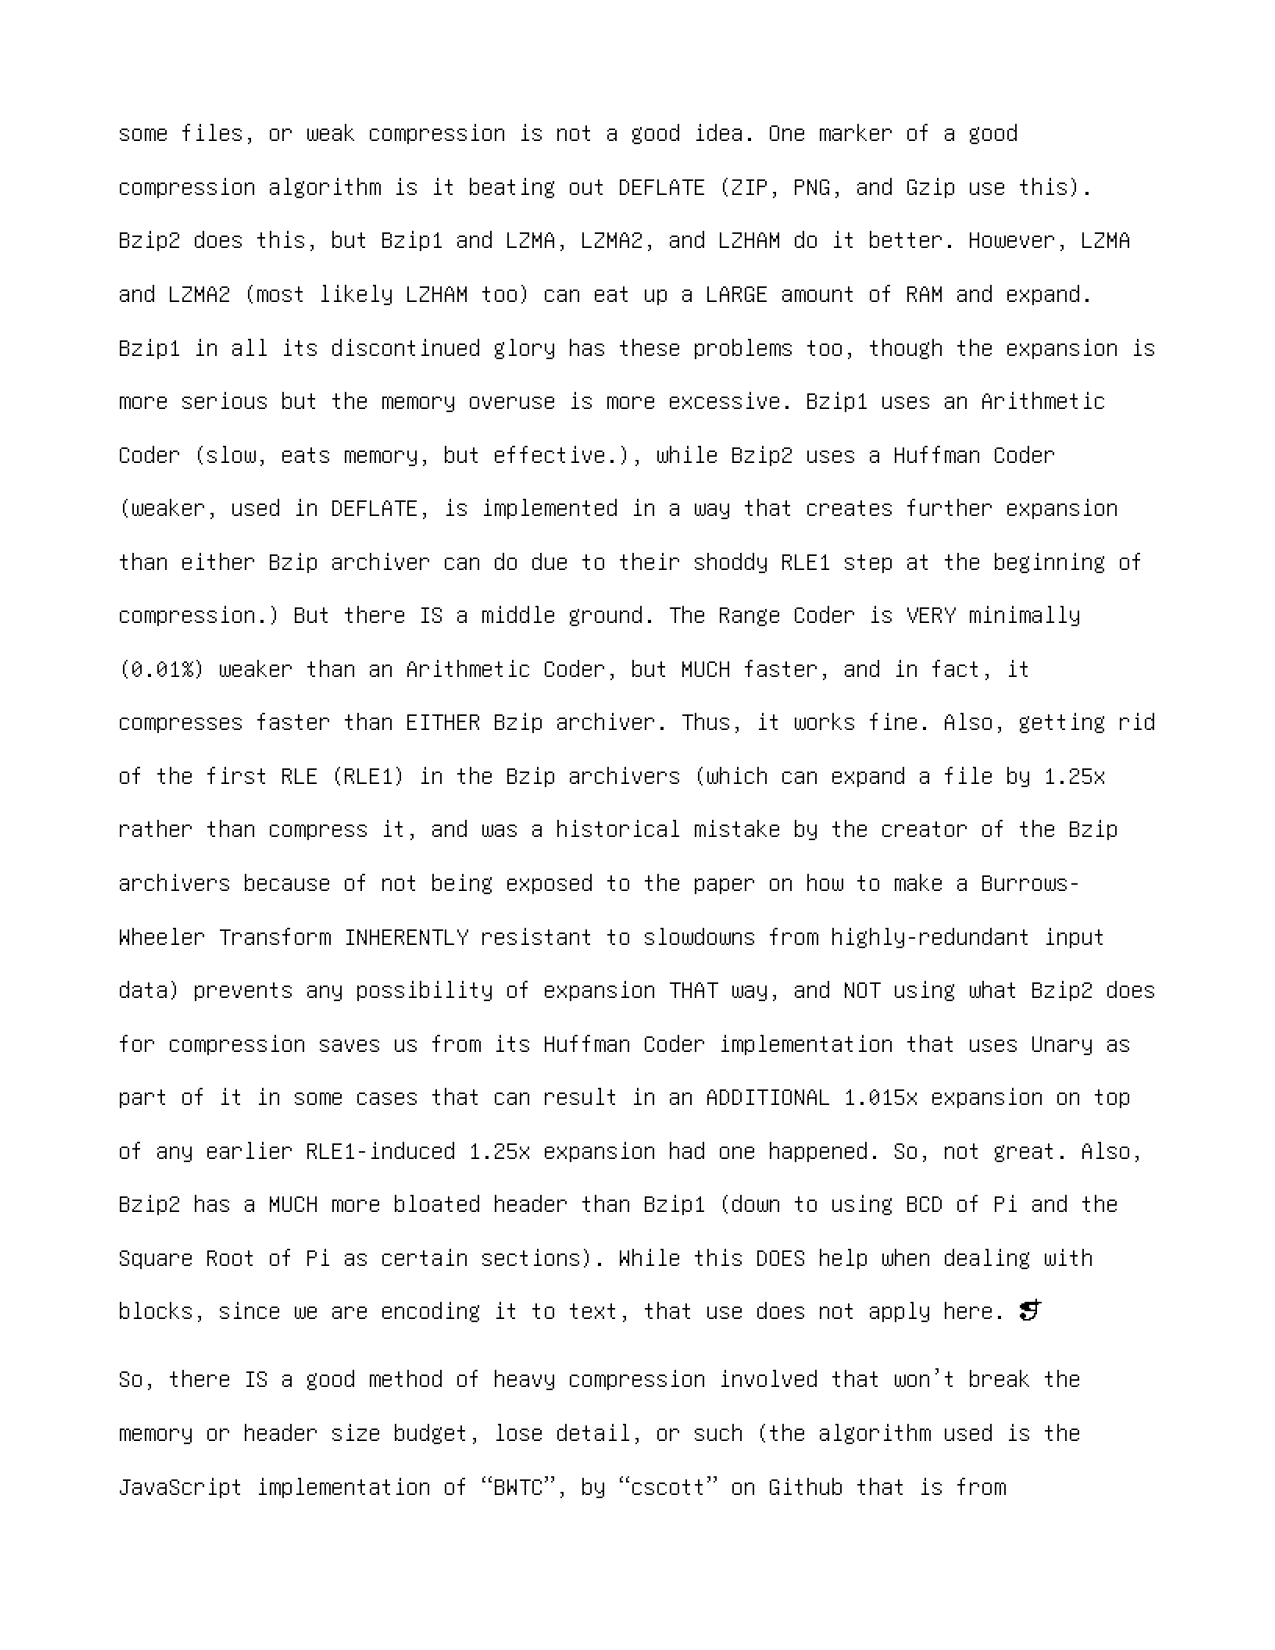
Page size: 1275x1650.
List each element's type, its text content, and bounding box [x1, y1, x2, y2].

text some files, or weak compression is not a good idea. One marker of a good compression algorithm is it beating out DEFLATE (ZIP, PNG, and Gzip use this). Bzip2 does this, but Bzip1 and LZMA, LZMA2, and LZHAM do it better. However, LZMA and LZMA2 (most likely LZHAM too) can eat up a LARGE amount of RAM and expand. Bzip1 in all its discontinued glory has these problems too, though the expansion is more serious but the memory overuse is more excessive. Bzip1 uses an Arithmetic Coder (slow, eats memory, but effective.), while Bzip2 uses a Huffman Coder (weaker, used in DEFLATE, is implemented in a way that creates further expansion than either Bzip archiver can do due to their shoddy RLE1 step at the beginning of compression.) But there IS a middle ground. The Range Coder is VERY minimally (0.01%) weaker than an Arithmetic Coder, but MUCH faster, and in fact, it compresses faster than EITHER Bzip archiver. Thus, it works fine. Also, getting rid of the first RLE (RLE1) in the Bzip archivers (which can expand a file by 1.25x rather than compress it, and was a historical mistake by the creator of the Bzip archivers because of not being exposed to the paper on how to make a Burrows-Wheeler Transform INHERENTLY resistant to slowdowns from highly-redundant input data) prevents any possibility of expansion THAT way, and NOT using what Bzip2 does for compression saves us from its Huffman Coder implementation that uses Unary as part of it in some cases that can result in an ADDITIONAL 1.015x expansion on top of any earlier RLE1-induced 1.25x expansion had one happened. So, not great. Also, Bzip2 has a MUCH more bloated header than Bzip1 (down to using BCD of Pi and the Square Root of Pi as certain sections). While this DOES help when dealing with blocks, since we are encoding it to text, that use does not apply here. ❡ [118, 118, 1157, 1323]
text So, there IS a good method of heavy compression involved that won’t break the memory or header size budget, lose detail, or such (the algorithm used is the JavaScript implementation of “BWTC”, by “cscott” on Github that is from [118, 1364, 1157, 1498]
